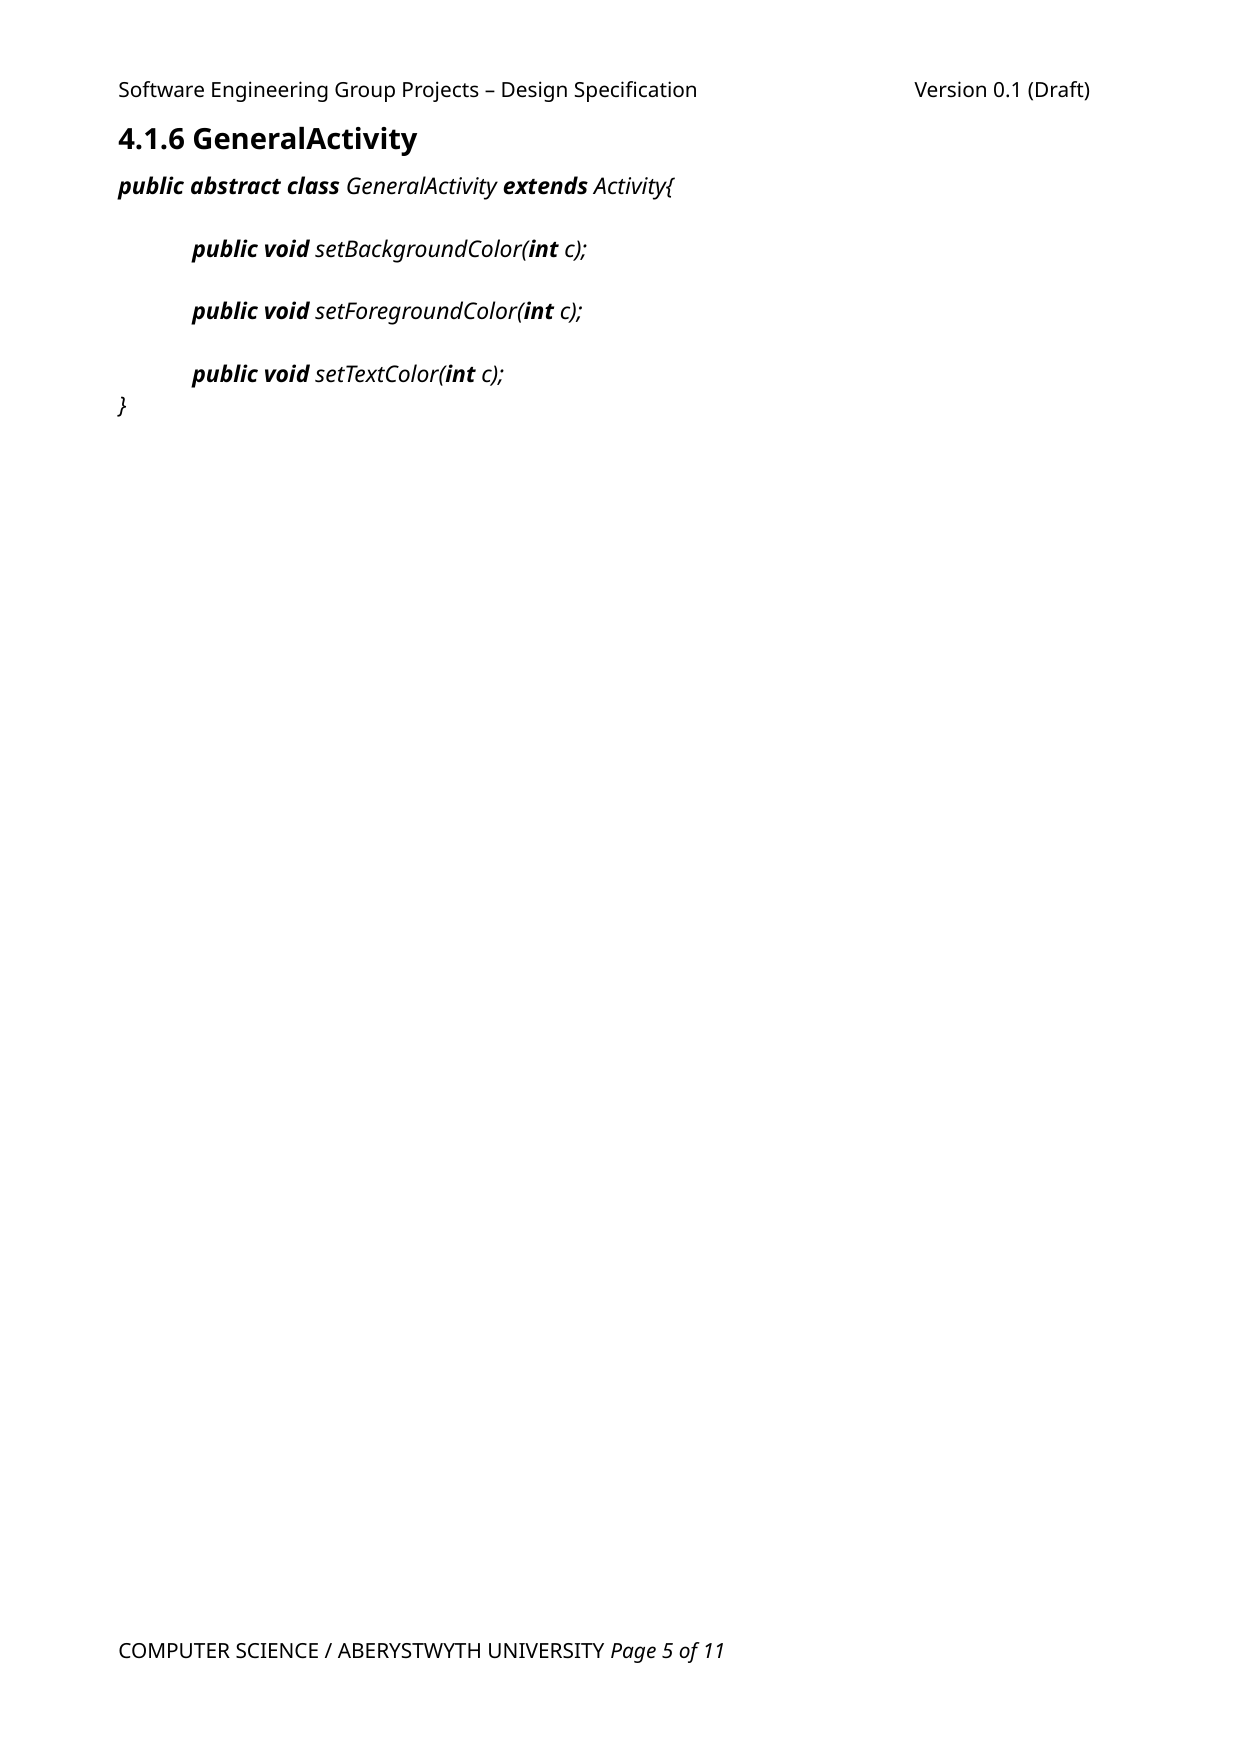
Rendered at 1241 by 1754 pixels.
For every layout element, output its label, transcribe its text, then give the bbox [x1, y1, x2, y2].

text } [118, 389, 1122, 420]
text public void setForegroundColor(int c); [118, 295, 1122, 327]
text public void setTextColor(int c); [118, 358, 1122, 389]
subtitle 4.1.6 GeneralActivity [118, 118, 1122, 158]
text public abstract class GeneralActivity extends Activity{ [118, 170, 1122, 202]
text public void setBackgroundColor(int c); [118, 233, 1122, 264]
